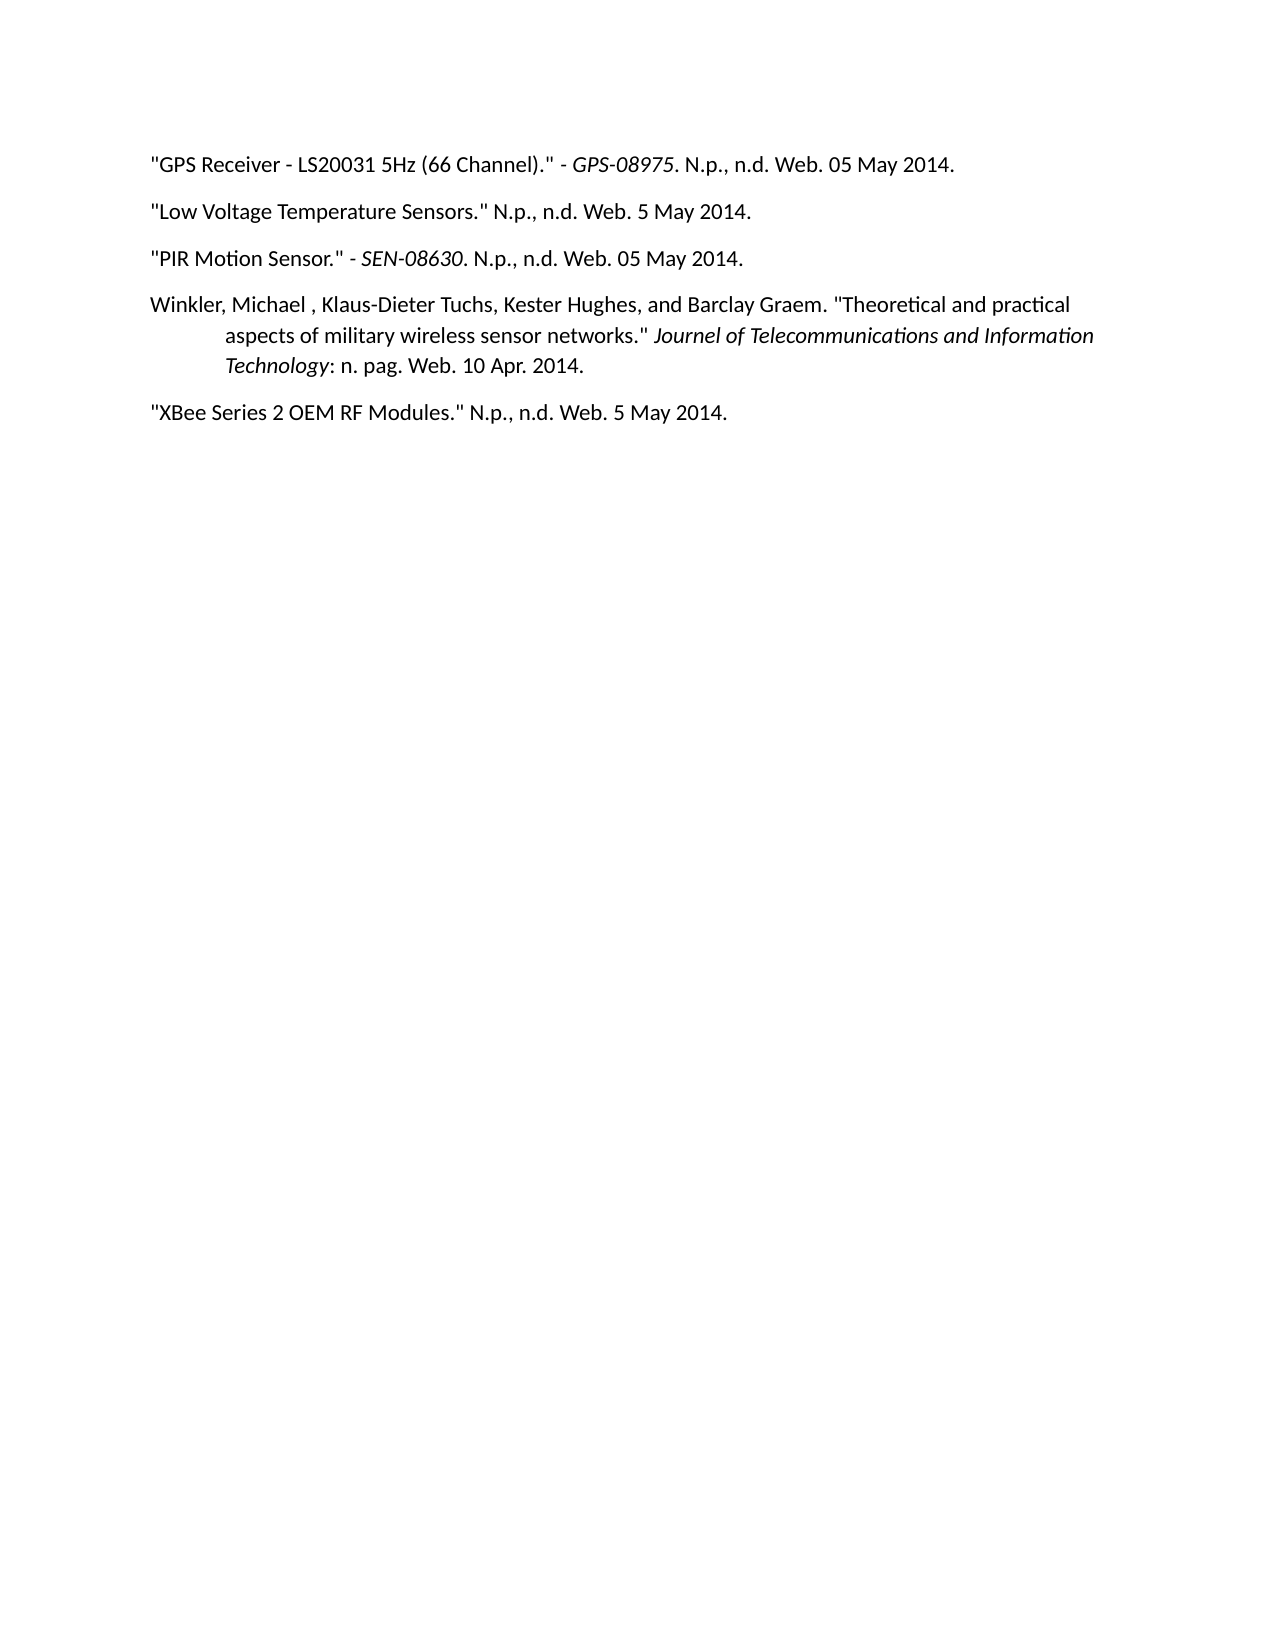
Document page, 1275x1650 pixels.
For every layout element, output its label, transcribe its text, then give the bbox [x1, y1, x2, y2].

text "XBee Series 2 OEM RF Modules." N.p., n.d. Web. 5 May 2014. [150, 398, 1125, 426]
text "PIR Motion Sensor." - SEN-08630. N.p., n.d. Web. 05 May 2014. [150, 244, 1125, 272]
text "GPS Receiver - LS20031 5Hz (66 Channel)." - GPS-08975. N.p., n.d. Web. 05 May 2014. [150, 150, 1125, 178]
text "Low Voltage Temperature Sensors." N.p., n.d. Web. 5 May 2014. [150, 197, 1125, 225]
text Winkler, Michael , Klaus-Dieter Tuchs, Kester Hughes, and Barclay Graem. "Theoretical and practical aspects of military wireless sensor networks." Journel of Telecommunications and Information Technology: n. pag. Web. 10 Apr. 2014. [150, 291, 1125, 379]
